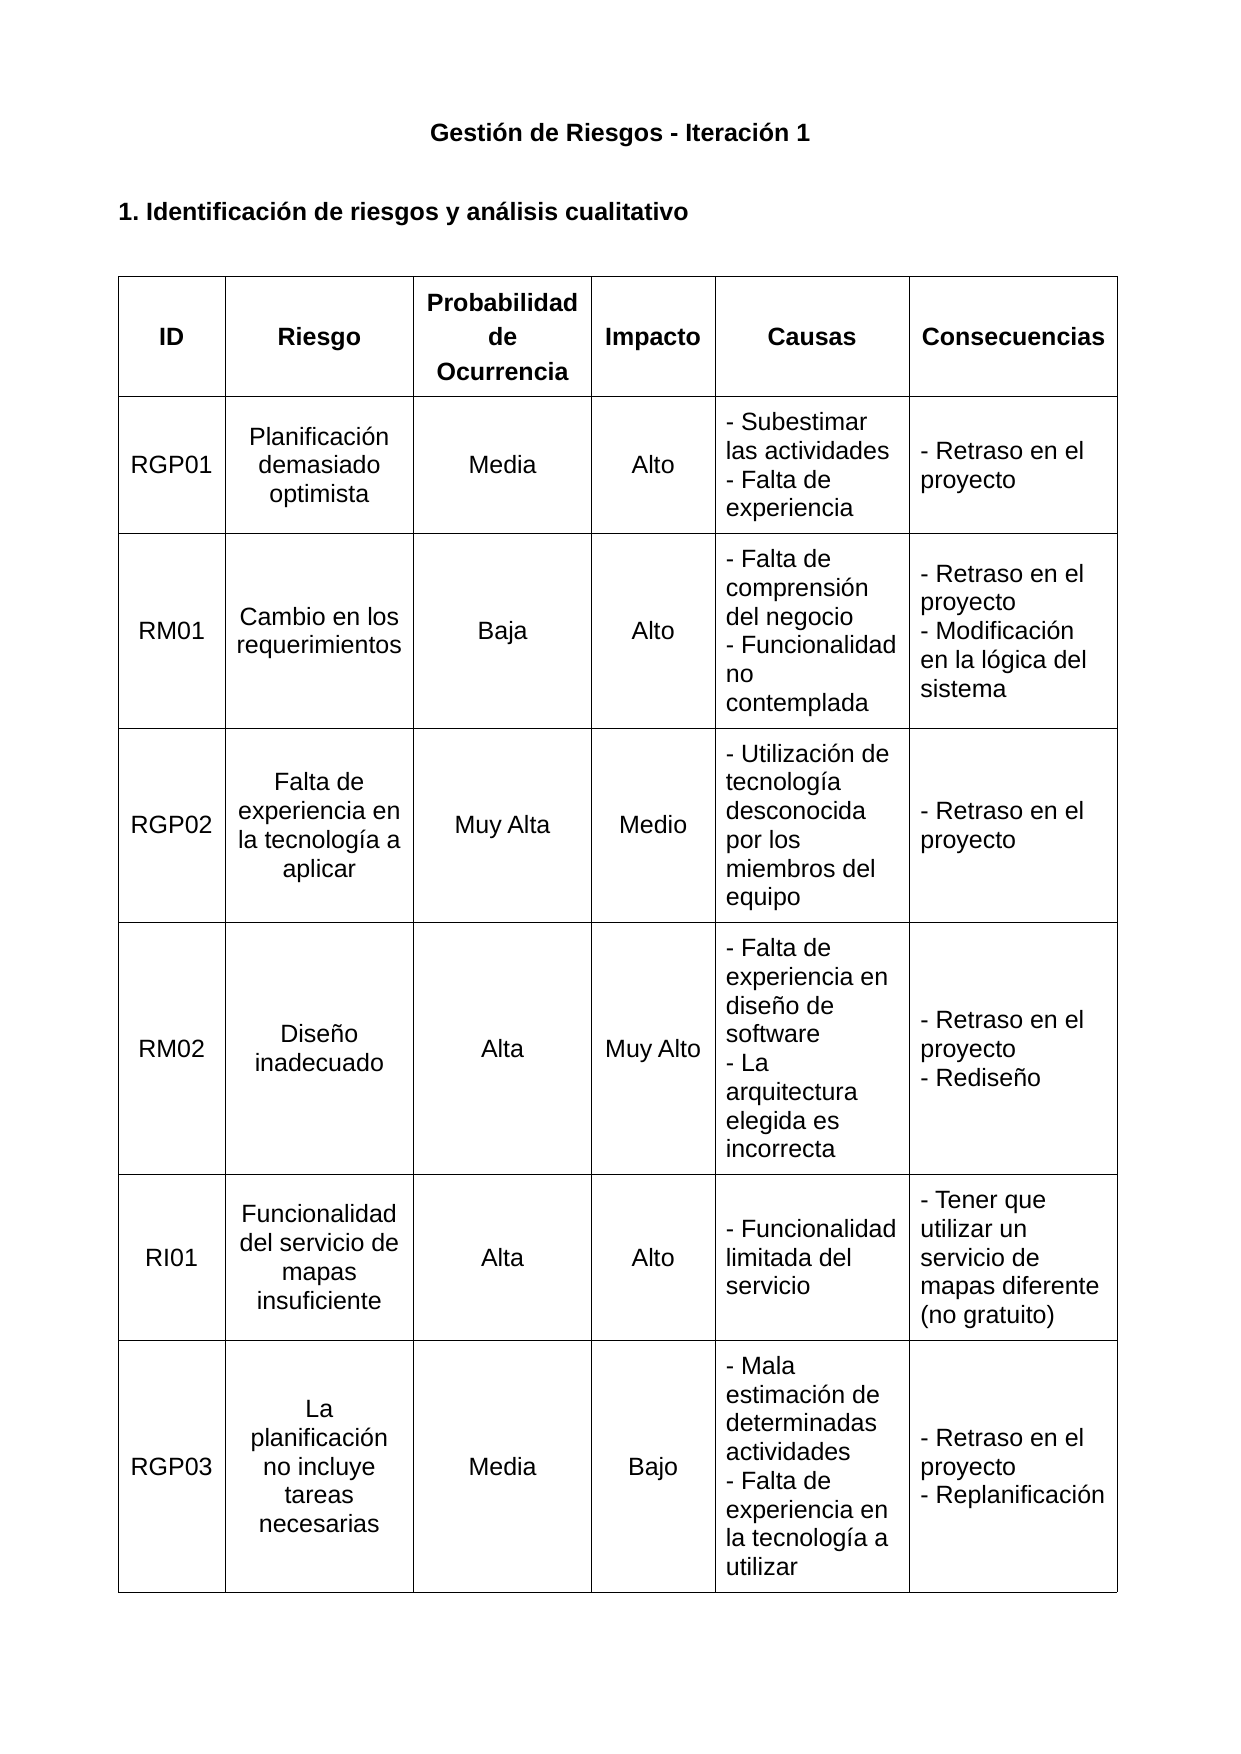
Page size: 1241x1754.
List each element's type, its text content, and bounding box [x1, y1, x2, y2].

table_cell - Retraso en el proyecto - Rediseño [910, 923, 1117, 1174]
table_cell Falta de experiencia en la tecnología a aplicar [226, 729, 413, 922]
table_cell Cambio en los requerimientos [226, 534, 413, 728]
table_header ID [119, 277, 225, 396]
table_cell RM02 [119, 923, 225, 1174]
table_cell RM01 [119, 534, 225, 728]
table_cell - Retraso en el proyecto - Replanificación [910, 1341, 1117, 1592]
table_cell Medio [592, 729, 715, 922]
table_cell - Falta de experiencia en diseño de software - La arquitectura elegida es incorrecta [716, 923, 909, 1174]
table_cell - Funcionalidad limitada del servicio [716, 1175, 909, 1340]
table_cell - Utilización de tecnología desconocida por los miembros del equipo [716, 729, 909, 922]
table_cell Alta [414, 1175, 591, 1340]
table_cell RGP02 [119, 729, 225, 922]
table_cell - Subestimar las actividades - Falta de experiencia [716, 397, 909, 533]
table_cell RGP01 [119, 397, 225, 533]
table_header Impacto [592, 277, 715, 396]
table_header Riesgo [226, 277, 413, 396]
table_header Consecuencias [910, 277, 1117, 396]
table_header Probabilidad de Ocurrencia [414, 277, 591, 396]
table_cell Diseño inadecuado [226, 923, 413, 1174]
table_cell - Falta de comprensión del negocio - Funcionalidad no contemplada [716, 534, 909, 728]
table_cell Media [414, 397, 591, 533]
table_cell - Retraso en el proyecto [910, 397, 1117, 533]
table_cell Bajo [592, 1341, 715, 1592]
table_cell Muy Alto [592, 923, 715, 1174]
table_cell - Mala estimación de determinadas actividades - Falta de experiencia en la tecnología a utilizar [716, 1341, 909, 1592]
table_cell Alto [592, 397, 715, 533]
table_cell - Tener que utilizar un servicio de mapas diferente (no gratuito) [910, 1175, 1117, 1340]
text Gestión de Riesgos - Iteración 1 [118, 118, 1122, 147]
table_cell Alto [592, 534, 715, 728]
table_cell La planificación no incluye tareas necesarias [226, 1341, 413, 1592]
table_cell Planificación demasiado optimista [226, 397, 413, 533]
table_cell RGP03 [119, 1341, 225, 1592]
table_cell - Retraso en el proyecto [910, 729, 1117, 922]
text 1. Identificación de riesgos y análisis cualitativo [118, 197, 1122, 226]
table_cell Funcionalidad del servicio de mapas insuficiente [226, 1175, 413, 1340]
table_cell Alto [592, 1175, 715, 1340]
table_cell Baja [414, 534, 591, 728]
table_cell Alta [414, 923, 591, 1174]
table_cell Media [414, 1341, 591, 1592]
table_cell - Retraso en el proyecto - Modificación en la lógica del sistema [910, 534, 1117, 728]
table_cell RI01 [119, 1175, 225, 1340]
table_cell Muy Alta [414, 729, 591, 922]
table_header Causas [716, 277, 909, 396]
